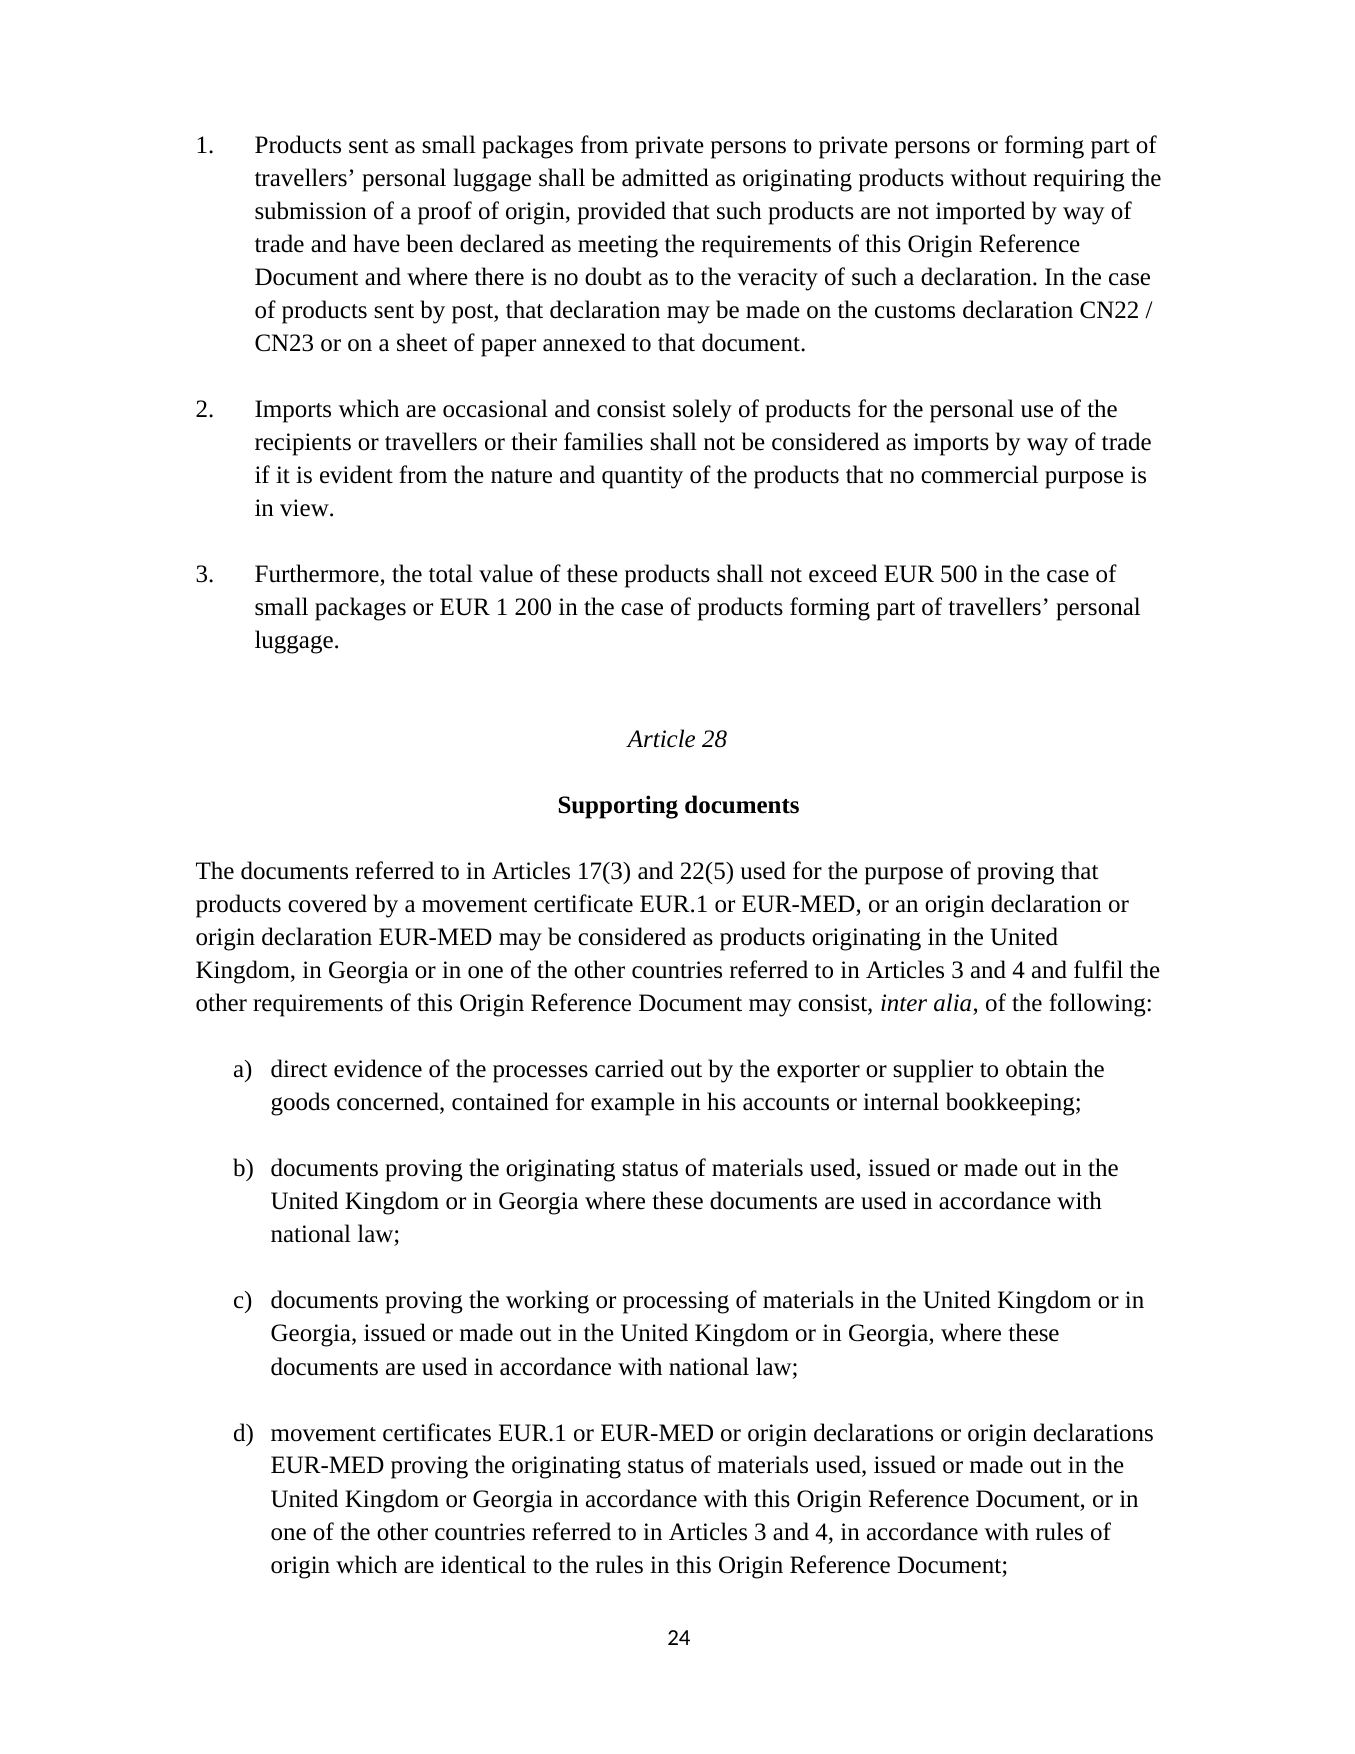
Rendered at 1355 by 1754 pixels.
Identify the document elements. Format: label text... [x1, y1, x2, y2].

list Furthermore, the total value of these products shall not exceed EUR 500 in the case of small packages or EUR 1 200 in the case of products forming part of travellers’ personal luggage. [195, 559, 1162, 654]
list Imports which are occasional and consist solely of products for the personal use of the recipients or travellers or their families shall not be considered as imports by way of trade if it is evident from the nature and quantity of the products that no commercial purpose is in view. [195, 394, 1162, 522]
text Article 28 [195, 724, 1162, 753]
list direct evidence of the processes carried out by the exporter or supplier to obtain the goods concerned, contained for example in his accounts or internal bookkeeping; [233, 1054, 1162, 1116]
list Products sent as small packages from private persons to private persons or forming part of travellers’ personal luggage shall be admitted as originating products without requiring the submission of a proof of origin, provided that such products are not imported by way of trade and have been declared as meeting the requirements of this Origin Reference Document and where there is no doubt as to the veracity of such a declaration. In the case of products sent by post, that declaration may be made on the customs declaration CN22 / CN23 or on a sheet of paper annexed to that document. [195, 130, 1162, 357]
text Supporting documents [195, 790, 1162, 819]
list documents proving the originating status of materials used, issued or made out in the United Kingdom or in Georgia where these documents are used in accordance with national law; [233, 1153, 1162, 1248]
text The documents referred to in Articles 17(3) and 22(5) used for the purpose of proving that products covered by a movement certificate EUR.1 or EUR-MED, or an origin declaration or origin declaration EUR-MED may be considered as products originating in the United Kingdom, in Georgia or in one of the other countries referred to in Articles 3 and 4 and fulfil the other requirements of this Origin Reference Document may consist, inter alia, of the following: [195, 856, 1162, 1017]
list movement certificates EUR.1 or EUR-MED or origin declarations or origin declarations EUR-MED proving the originating status of materials used, issued or made out in the United Kingdom or Georgia in accordance with this Origin Reference Document, or in one of the other countries referred to in Articles 3 and 4, in accordance with rules of origin which are identical to the rules in this Origin Reference Document; [233, 1418, 1162, 1578]
list documents proving the working or processing of materials in the United Kingdom or in Georgia, issued or made out in the United Kingdom or in Georgia, where these documents are used in accordance with national law; [233, 1286, 1162, 1380]
